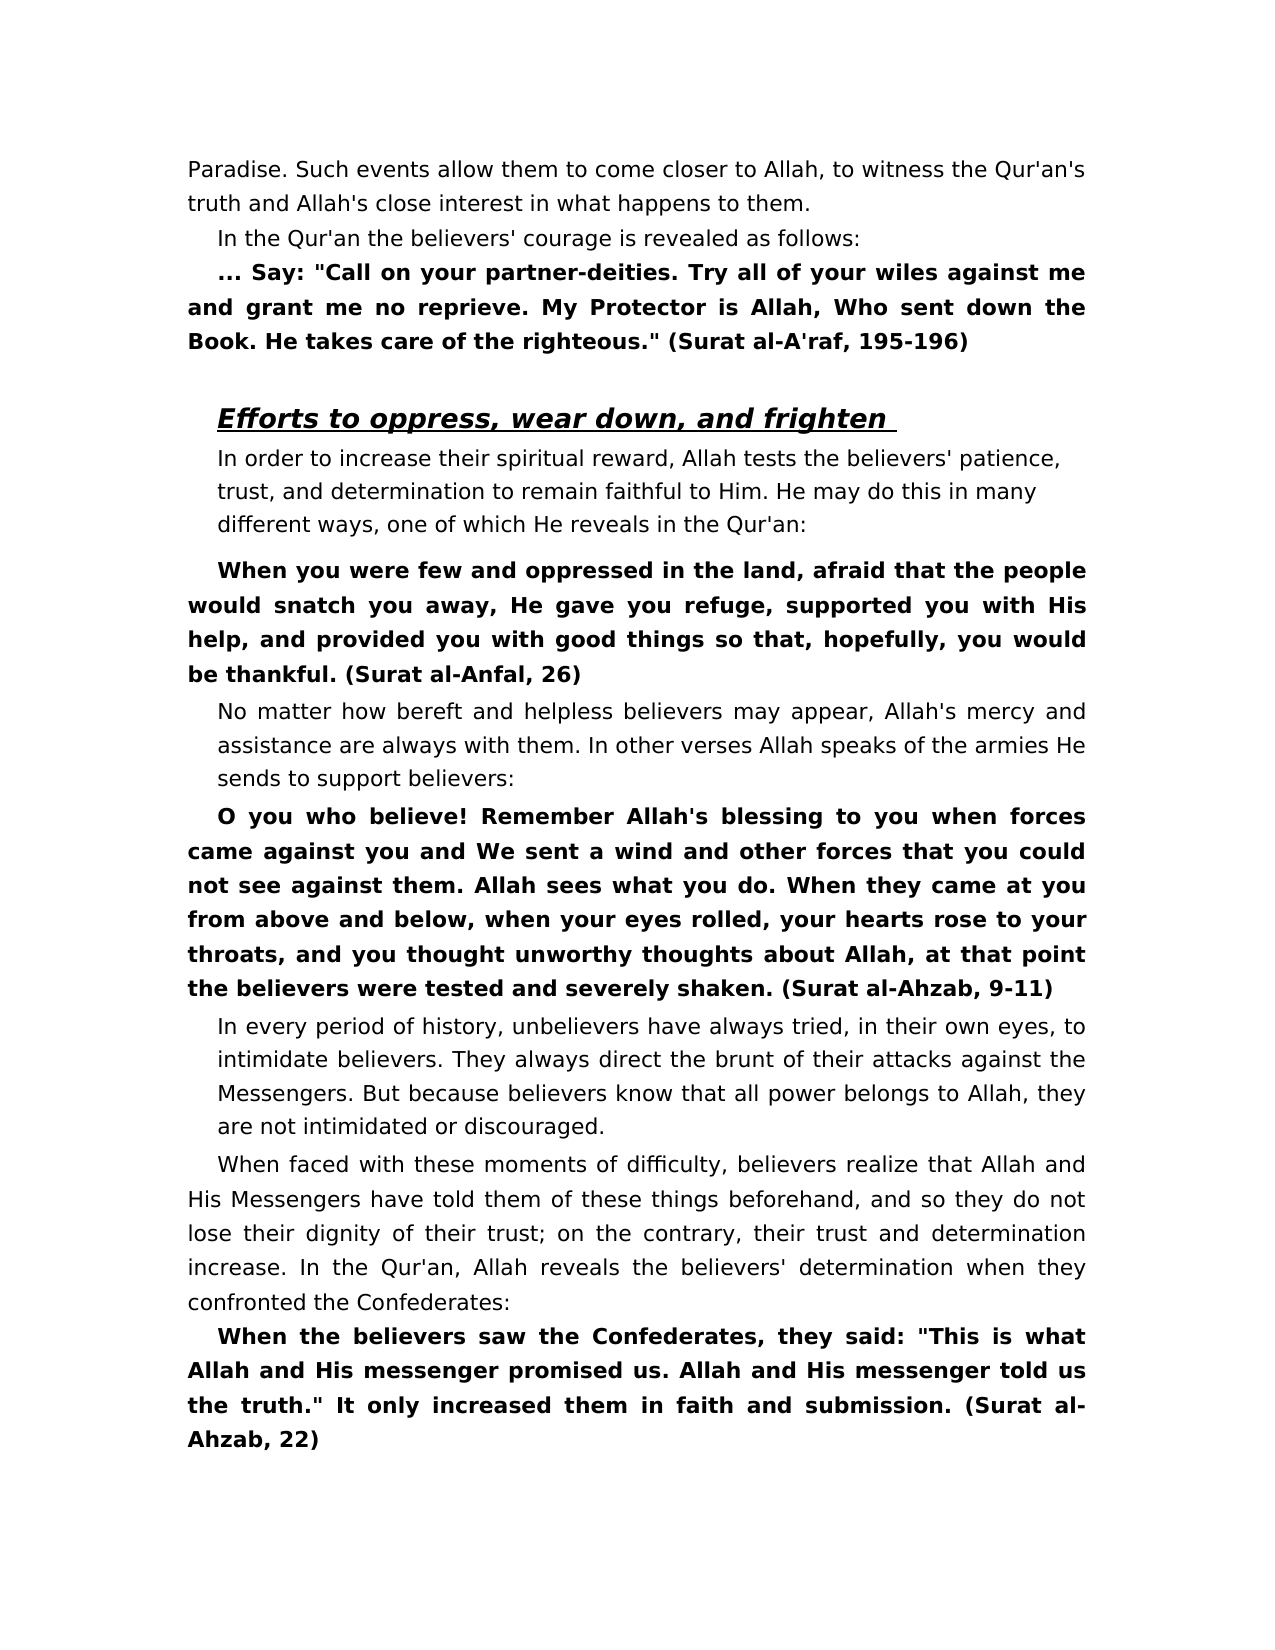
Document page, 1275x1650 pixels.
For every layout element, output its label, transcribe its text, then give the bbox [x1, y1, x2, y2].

text Efforts to oppress, wear down, and frighten [217, 402, 1087, 435]
text When you were few and oppressed in the land, afraid that the people would snatch you away, He gave you refuge, supported you with His help, and provided you with good things so that, hopefully, you would be thankful. (Surat al-Anfal, 26) [187, 551, 1087, 689]
text Paradise. Such events allow them to come closer to Allah, to witness the Qur'an's truth and Allah's close interest in what happens to them. [187, 150, 1087, 219]
text When the believers saw the Confederates, they said: "This is what Allah and His messenger promised us. Allah and His messenger told us the truth." It only increased them in faith and submission. (Surat al-Ahzab, 22) [187, 1317, 1087, 1454]
text ... Say: "Call on your partner-deities. Try all of your wiles against me and grant me no reprieve. My Protector is Allah, Who sent down the Book. He takes care of the righteous." (Surat al-A'raf, 195-196) [187, 253, 1087, 356]
text No matter how bereft and helpless believers may appear, Allah's mercy and assistance are always with them. In other verses Allah speaks of the armies He sends to support believers: [217, 693, 1087, 793]
text In every period of history, unbelievers have always tried, in their own eyes, to intimidate believers. They always direct the brunt of their attacks against the Messengers. But because believers know that all power belongs to Allah, they are not intimidated or discouraged. [217, 1008, 1087, 1141]
text In the Qur'an the believers' courage is revealed as follows: [187, 219, 1087, 253]
text When faced with these moments of difficulty, believers realize that Allah and His Messengers have told them of these things beforehand, and so they do not lose their dignity of their trust; on the contrary, their trust and determination increase. In the Qur'an, Allah reveals the believers' determination when they confronted the Confederates: [187, 1145, 1087, 1317]
text In order to increase their spiritual reward, Allah tests the believers' patience, trust, and determination to remain faithful to Him. He may do this in many different ways, one of which He reveals in the Qur'an: [217, 439, 1087, 539]
text O you who believe! Remember Allah's blessing to you when forces came against you and We sent a wind and other forces that you could not see against them. Allah sees what you do. When they came at you from above and below, when your eyes rolled, your hearts rose to your throats, and you thought unworthy thoughts about Allah, at that point the believers were tested and severely shaken. (Surat al-Ahzab, 9-11) [187, 797, 1087, 1003]
